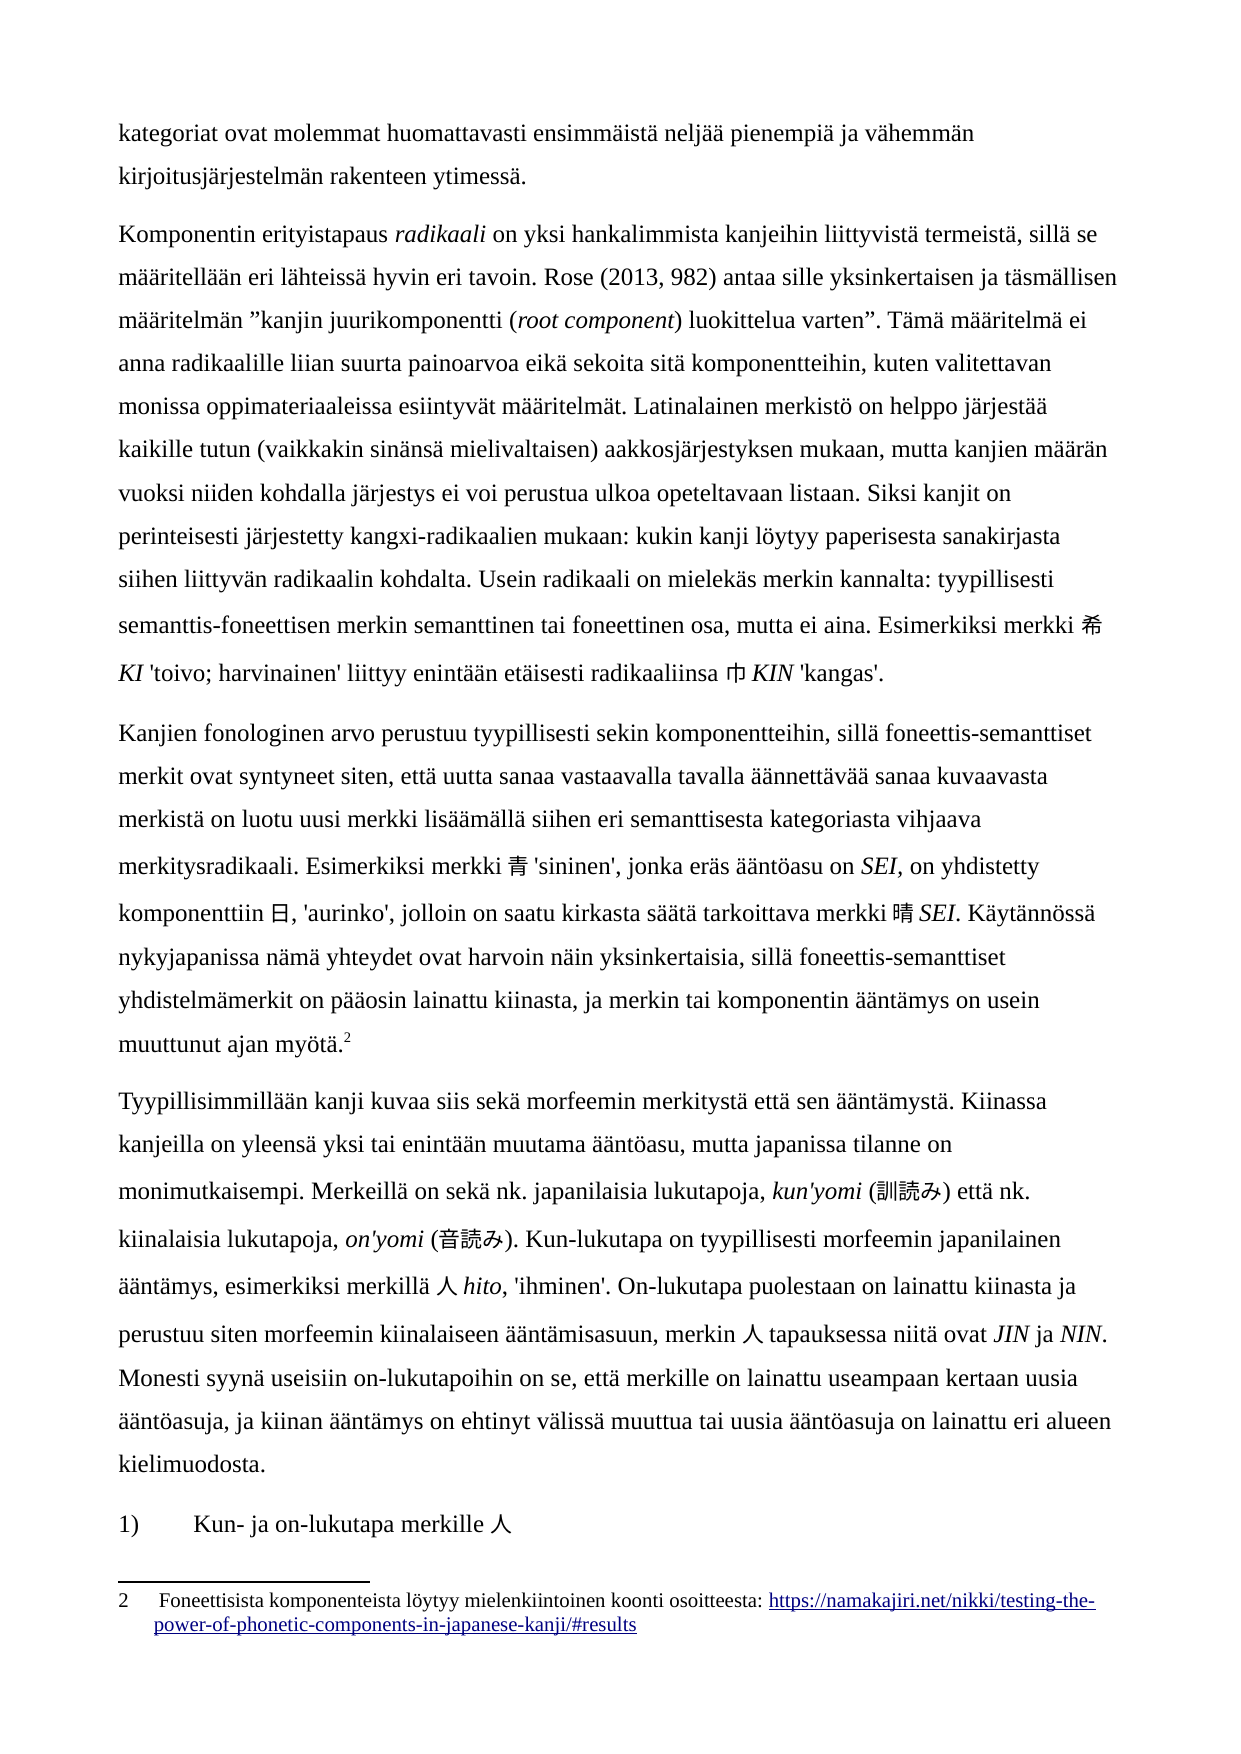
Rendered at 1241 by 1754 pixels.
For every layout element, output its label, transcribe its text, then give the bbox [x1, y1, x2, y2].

text Tyypillisimmillään kanji kuvaa siis sekä morfeemin merkitystä että sen ääntämystä. Kiinassa kanjeilla on yleensä yksi tai enintään muutama ääntöasu, mutta japanissa tilanne on monimutkaisempi. Merkeillä on sekä nk. japanilaisia lukutapoja, kun'yomi (訓読み) että nk. kiinalaisia lukutapoja, on'yomi (音読み). Kun-lukutapa on tyypillisesti morfeemin japanilainen ääntämys, esimerkiksi merkillä 人 hito, 'ihminen'. On-lukutapa puolestaan on lainattu kiinasta ja perustuu siten morfeemin kiinalaiseen ääntämisasuun, merkin 人 tapauksessa niitä ovat JIN ja NIN. Monesti syynä useisiin on-lukutapoihin on se, että merkille on lainattu useampaan kertaan uusia ääntöasuja, ja kiinan ääntämys on ehtinyt välissä muuttua tai uusia ääntöasuja on lainattu eri alueen kielimuodosta. [118, 1086, 1122, 1478]
text 1) Kun- ja on-lukutapa merkille 人 [118, 1507, 1122, 1538]
text Foneettisista komponenteista löytyy mielenkiintoinen koonti osoitteesta: https://namakajiri.net/nikki/testing-the-power-of-phonetic-components-in-japanese-kanji/#results [118, 1588, 1122, 1636]
text Komponentin erityistapaus radikaali on yksi hankalimmista kanjeihin liittyvistä termeistä, sillä se määritellään eri lähteissä hyvin eri tavoin. Rose (2013, 982) antaa sille yksinkertaisen ja täsmällisen määritelmän ”kanjin juurikomponentti (root component) luokittelua varten”. Tämä määritelmä ei anna radikaalille liian suurta painoarvoa eikä sekoita sitä komponentteihin, kuten valitettavan monissa oppimateriaaleissa esiintyvät määritelmät. Latinalainen merkistö on helppo järjestää kaikille tutun (vaikkakin sinänsä mielivaltaisen) aakkosjärjestyksen mukaan, mutta kanjien määrän vuoksi niiden kohdalla järjestys ei voi perustua ulkoa opeteltavaan listaan. Siksi kanjit on perinteisesti järjestetty kangxi-radikaalien mukaan: kukin kanji löytyy paperisesta sanakirjasta siihen liittyvän radikaalin kohdalta. Usein radikaali on mielekäs merkin kannalta: tyypillisesti semanttis-foneettisen merkin semanttinen tai foneettinen osa, mutta ei aina. Esimerkiksi merkki 希 KI 'toivo; harvinainen' liittyy enintään etäisesti radikaaliinsa 巾 KIN 'kangas'. [118, 219, 1122, 688]
text kategoriat ovat molemmat huomattavasti ensimmäistä neljää pienempiä ja vähemmän kirjoitusjärjestelmän rakenteen ytimessä. [118, 118, 1122, 190]
text Kanjien fonologinen arvo perustuu tyypillisesti sekin komponentteihin, sillä foneettis-semanttiset merkit ovat syntyneet siten, että uutta sanaa vastaavalla tavalla äännettävää sanaa kuvaavasta merkistä on luotu uusi merkki lisäämällä siihen eri semanttisesta kategoriasta vihjaava merkitysradikaali. Esimerkiksi merkki青 'sininen', jonka eräs ääntöasu on SEI, on yhdistetty komponenttiin日, 'aurinko', jolloin on saatu kirkasta säätä tarkoittava merkki晴 SEI. Käytännössä nykyjapanissa nämä yhteydet ovat harvoin näin yksinkertaisia, sillä foneettis-semanttiset yhdistelmämerkit on pääosin lainattu kiinasta, ja merkin tai komponentin ääntämys on usein muuttunut ajan myötä. [118, 718, 1122, 1057]
